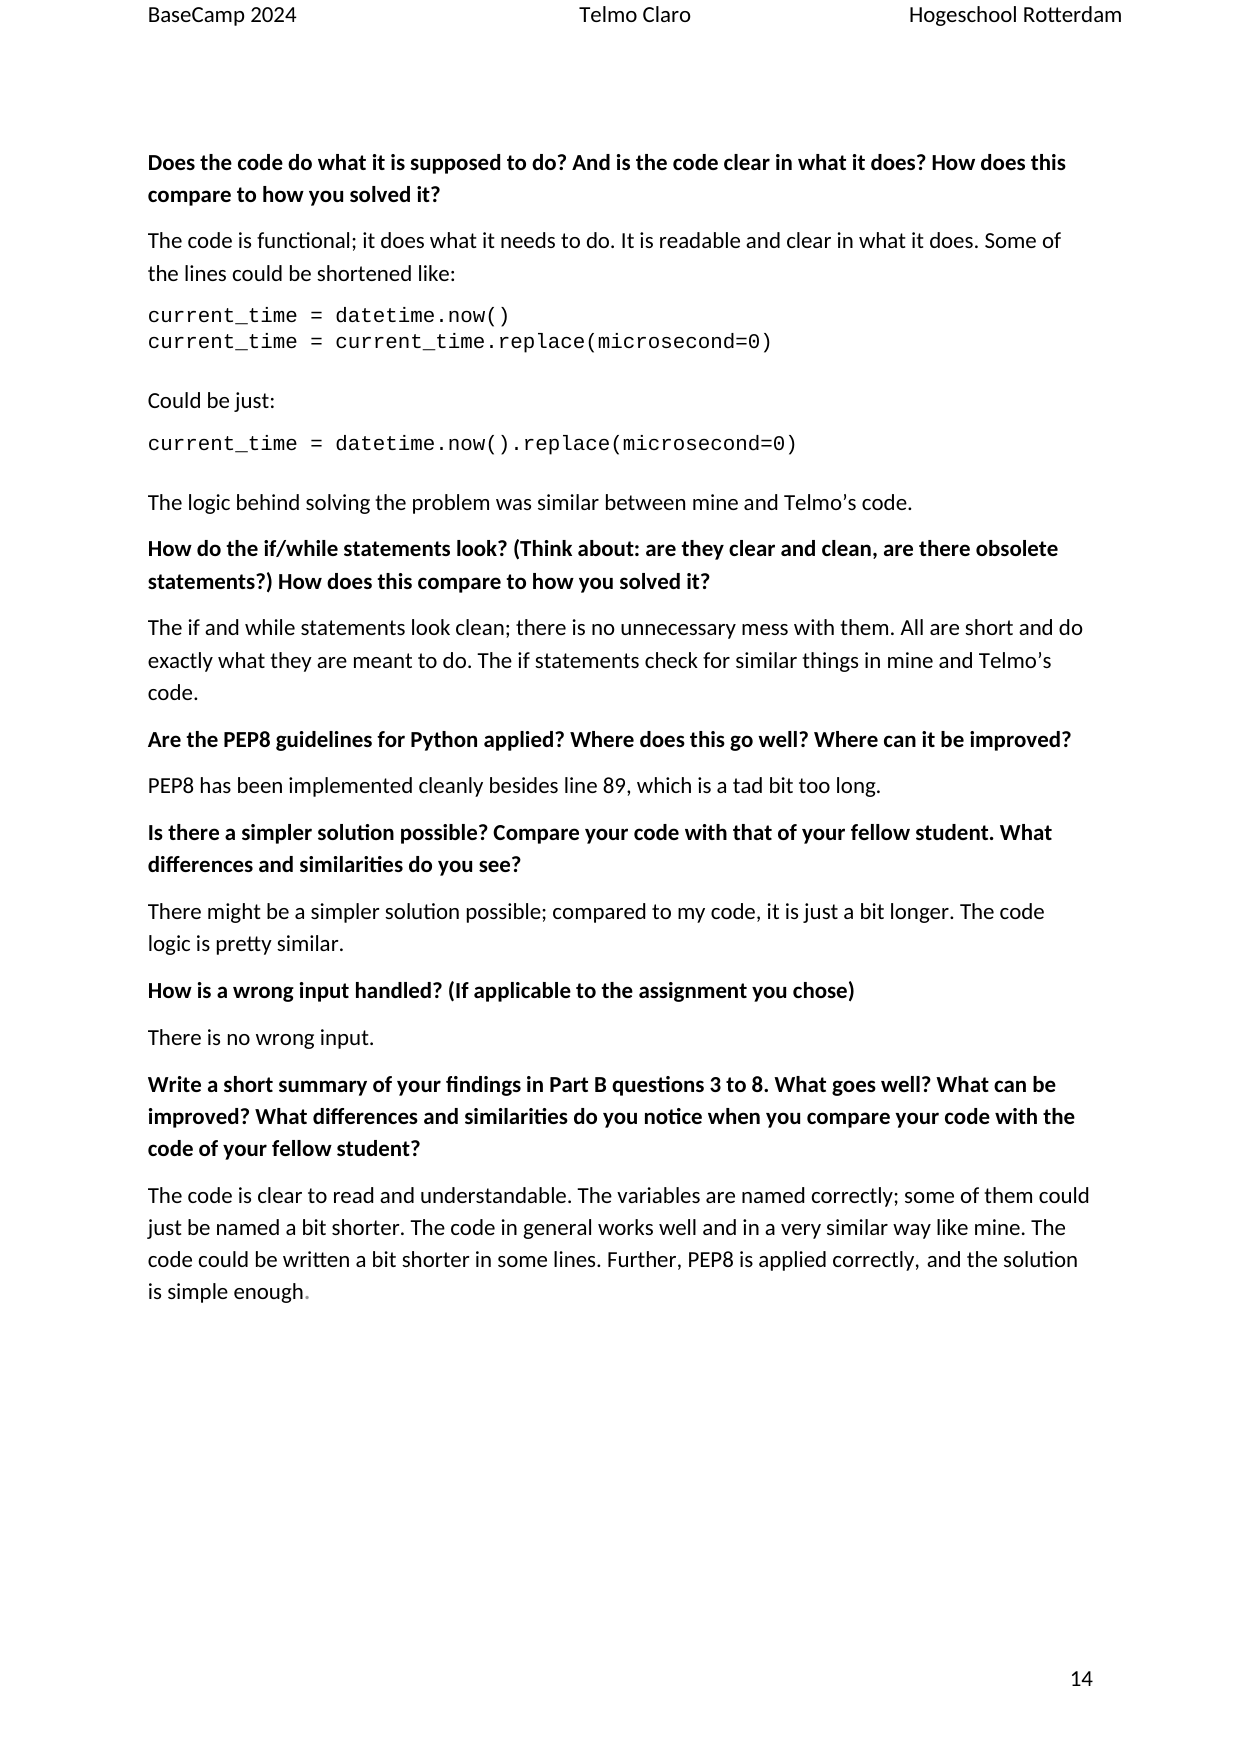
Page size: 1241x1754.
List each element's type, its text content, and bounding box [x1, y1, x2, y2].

text The if and while statements look clean; there is no unnecessary mess with them. All are short and do exactly what they are meant to do. The if statements check for similar things in mine and Telmo’s code. [148, 613, 1093, 706]
text How is a wrong input handled? (If applicable to the assignment you chose) [148, 976, 1093, 1004]
text Write a short summary of your findings in Part B questions 3 to 8. What goes well? What can be improved? What differences and similarities do you notice when you compare your code with the code of your fellow student? [148, 1070, 1093, 1162]
text PEP8 has been implemented cleanly besides line 89, which is a tad bit too long. [148, 771, 1093, 799]
text Are the PEP8 guidelines for Python applied? Where does this go well? Where can it be improved? [148, 725, 1093, 753]
text Could be just: [148, 386, 1093, 414]
text The logic behind solving the problem was similar between mine and Telmo’s code. [148, 488, 1093, 516]
text current_time = datetime.now().replace(microsecond=0) [148, 433, 1093, 456]
text There might be a simpler solution possible; compared to my code, it is just a bit longer. The code logic is pretty similar. [148, 897, 1093, 957]
text current_time = datetime.now() [148, 306, 1093, 329]
text Is there a simpler solution possible? Compare your code with that of your fellow student. What differences and similarities do you see? [148, 818, 1093, 878]
text Does the code do what it is supposed to do? And is the code clear in what it does? How does this compare to how you solved it? [148, 148, 1093, 208]
text The code is clear to read and understandable. The variables are named correctly; some of them could just be named a bit shorter. The code in general works well and in a very similar way like mine. The code could be written a bit shorter in some lines. Further, PEP8 is applied correctly, and the solution is simple enough. [148, 1181, 1093, 1305]
text current_time = current_time.replace(microsecond=0) [148, 331, 1093, 355]
text There is no wrong input. [148, 1023, 1093, 1051]
text The code is functional; it does what it needs to do. It is readable and clear in what it does. Some of the lines could be shortened like: [148, 227, 1093, 287]
text How do the if/while statements look? (Think about: are they clear and clean, are there obsolete statements?) How does this compare to how you solved it? [148, 534, 1093, 595]
